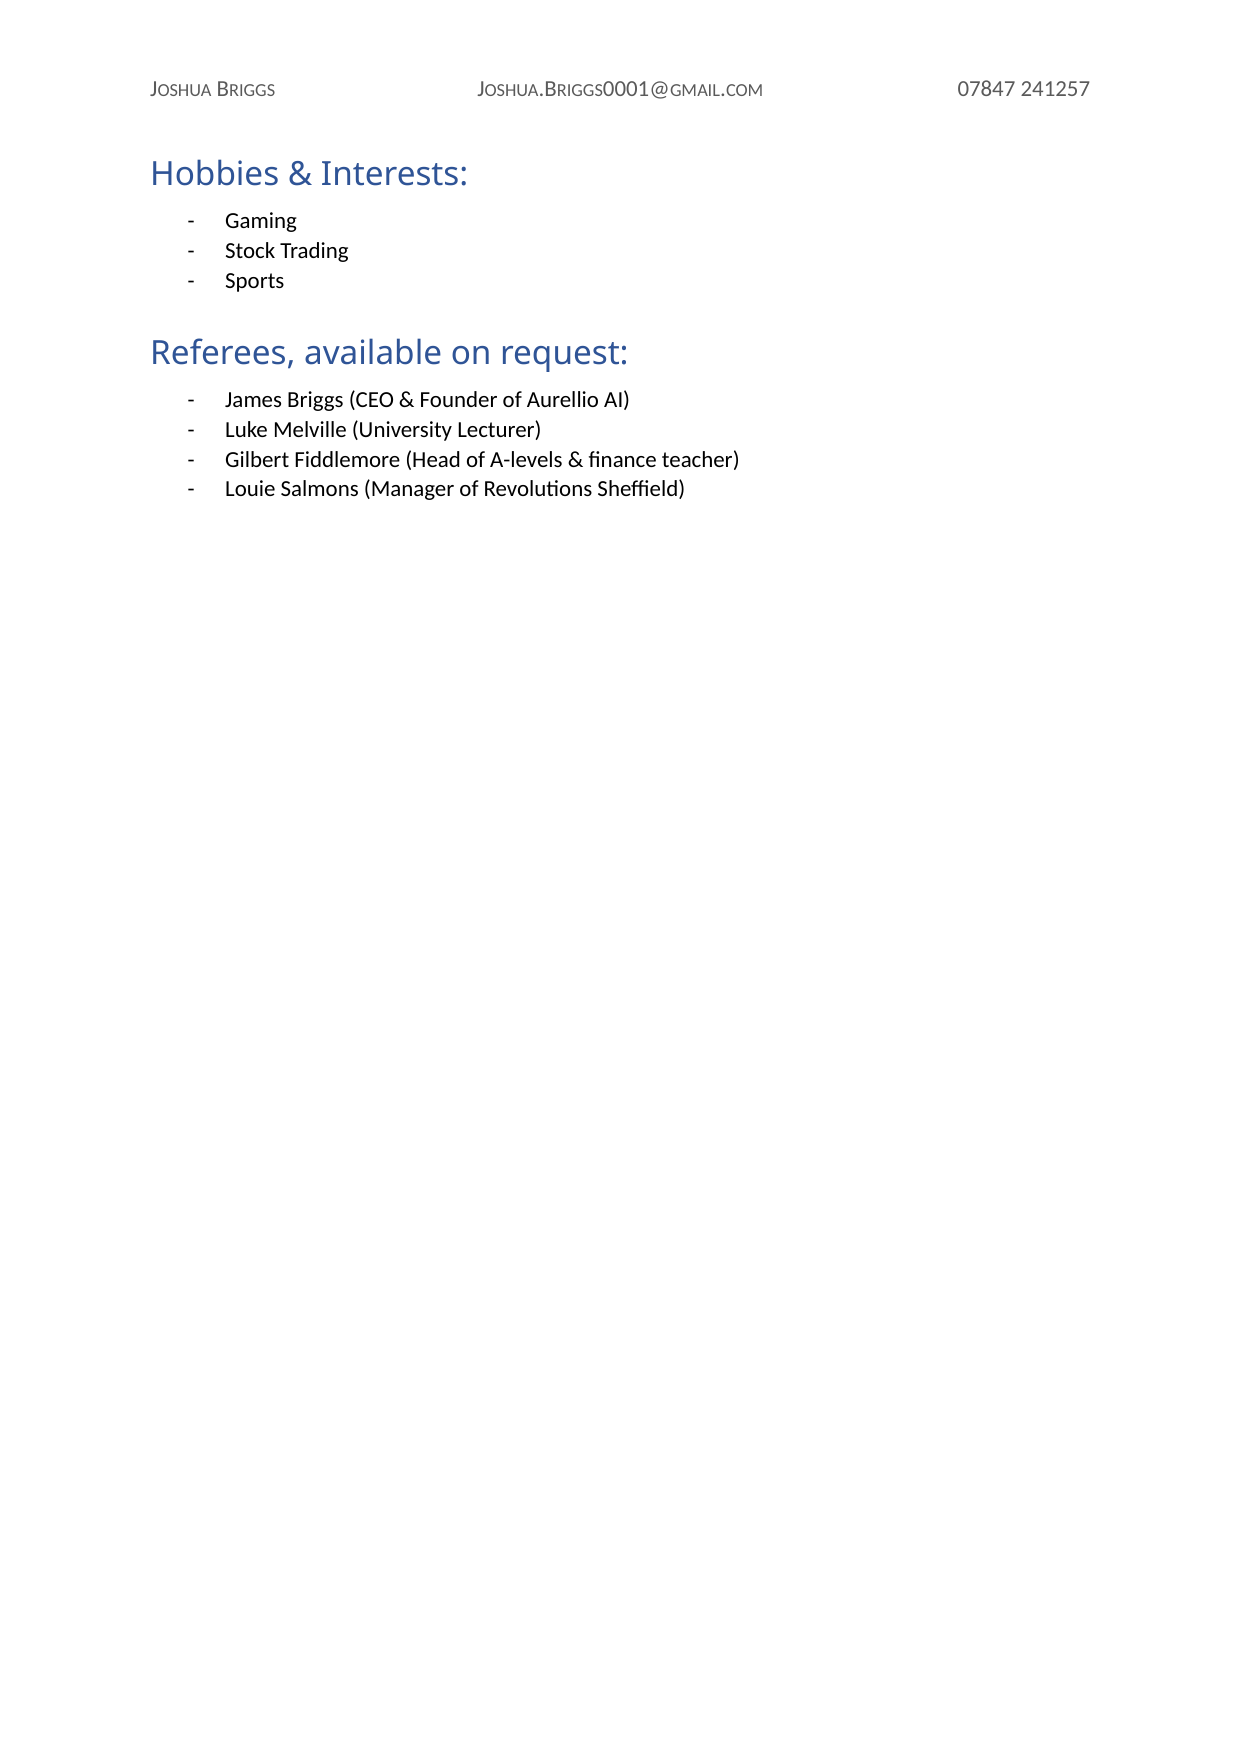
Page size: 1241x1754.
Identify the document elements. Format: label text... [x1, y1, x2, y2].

list Louie Salmons (Manager of Revolutions Sheffield) [187, 474, 1090, 502]
list Luke Melville (University Lecturer) [187, 415, 1090, 443]
list Gaming [187, 206, 1090, 234]
subtitle Hobbies & Interests: [150, 150, 1090, 195]
list Sports [187, 266, 1090, 294]
subtitle Referees, available on request: [150, 329, 1090, 374]
list Gilbert Fiddlemore (Head of A-levels & finance teacher) [187, 445, 1090, 473]
list James Briggs (CEO & Founder of Aurellio AI) [187, 385, 1090, 413]
list Stock Trading [187, 236, 1090, 264]
